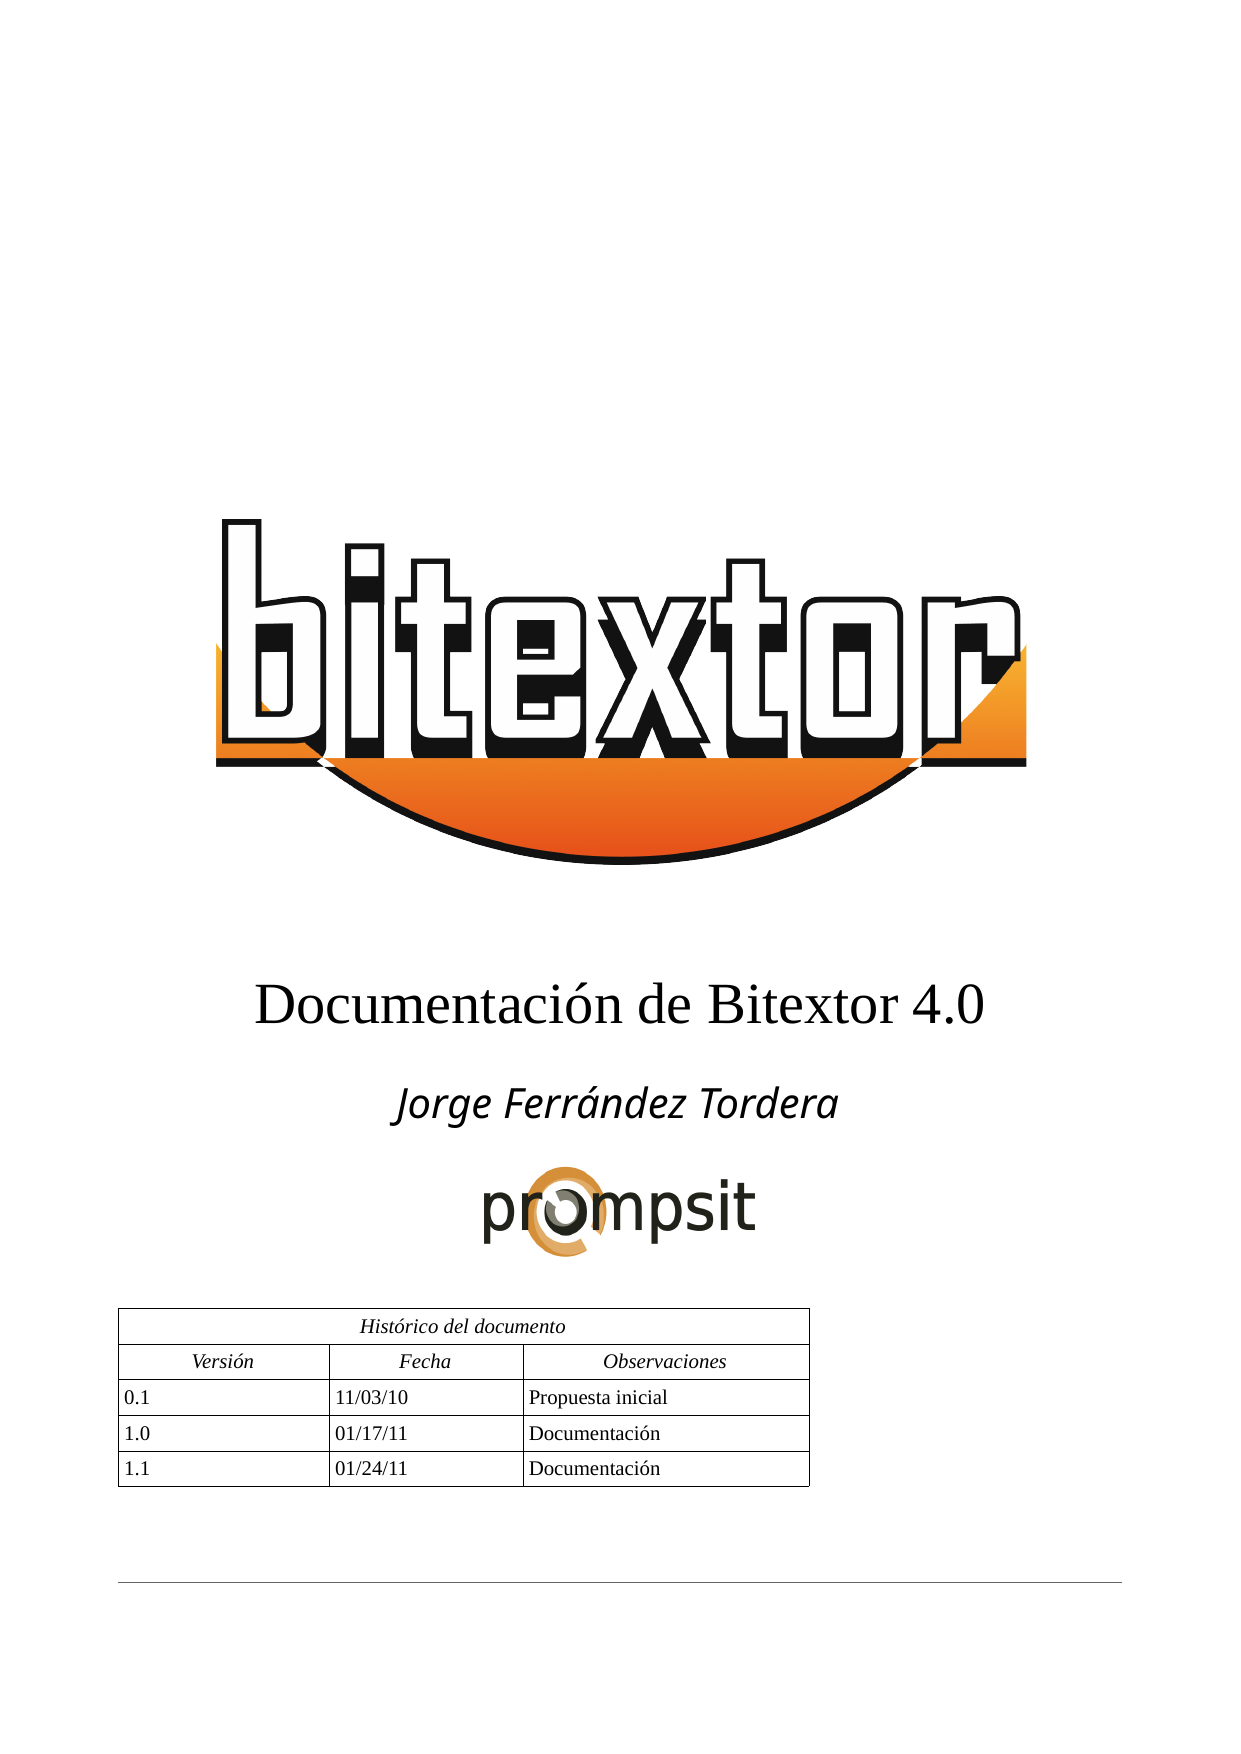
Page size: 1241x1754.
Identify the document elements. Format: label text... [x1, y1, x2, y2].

table_cell 24/01/11 [330, 1452, 523, 1486]
table_cell 1.0 [119, 1416, 329, 1451]
table_cell Documentación [524, 1416, 809, 1451]
table_cell 0.1 [119, 1380, 329, 1415]
table_cell 1.1 [119, 1452, 329, 1486]
table_cell 03/11/10 [330, 1380, 523, 1415]
title Documentación de Bitextor 4.0 [118, 969, 1122, 1036]
table_cell Observaciones [524, 1345, 809, 1379]
table_cell 17/01/11 [330, 1416, 523, 1451]
table_cell Propuesta inicial [524, 1380, 809, 1415]
picture [213, 488, 1027, 865]
picture [477, 1157, 763, 1265]
table_cell Versión [119, 1345, 329, 1379]
table_cell Fecha [330, 1345, 523, 1379]
table_cell Documentación [524, 1452, 809, 1486]
subtitle Jorge Ferrández Tordera [118, 1074, 1122, 1131]
table_header Histórico del documento [119, 1309, 809, 1344]
